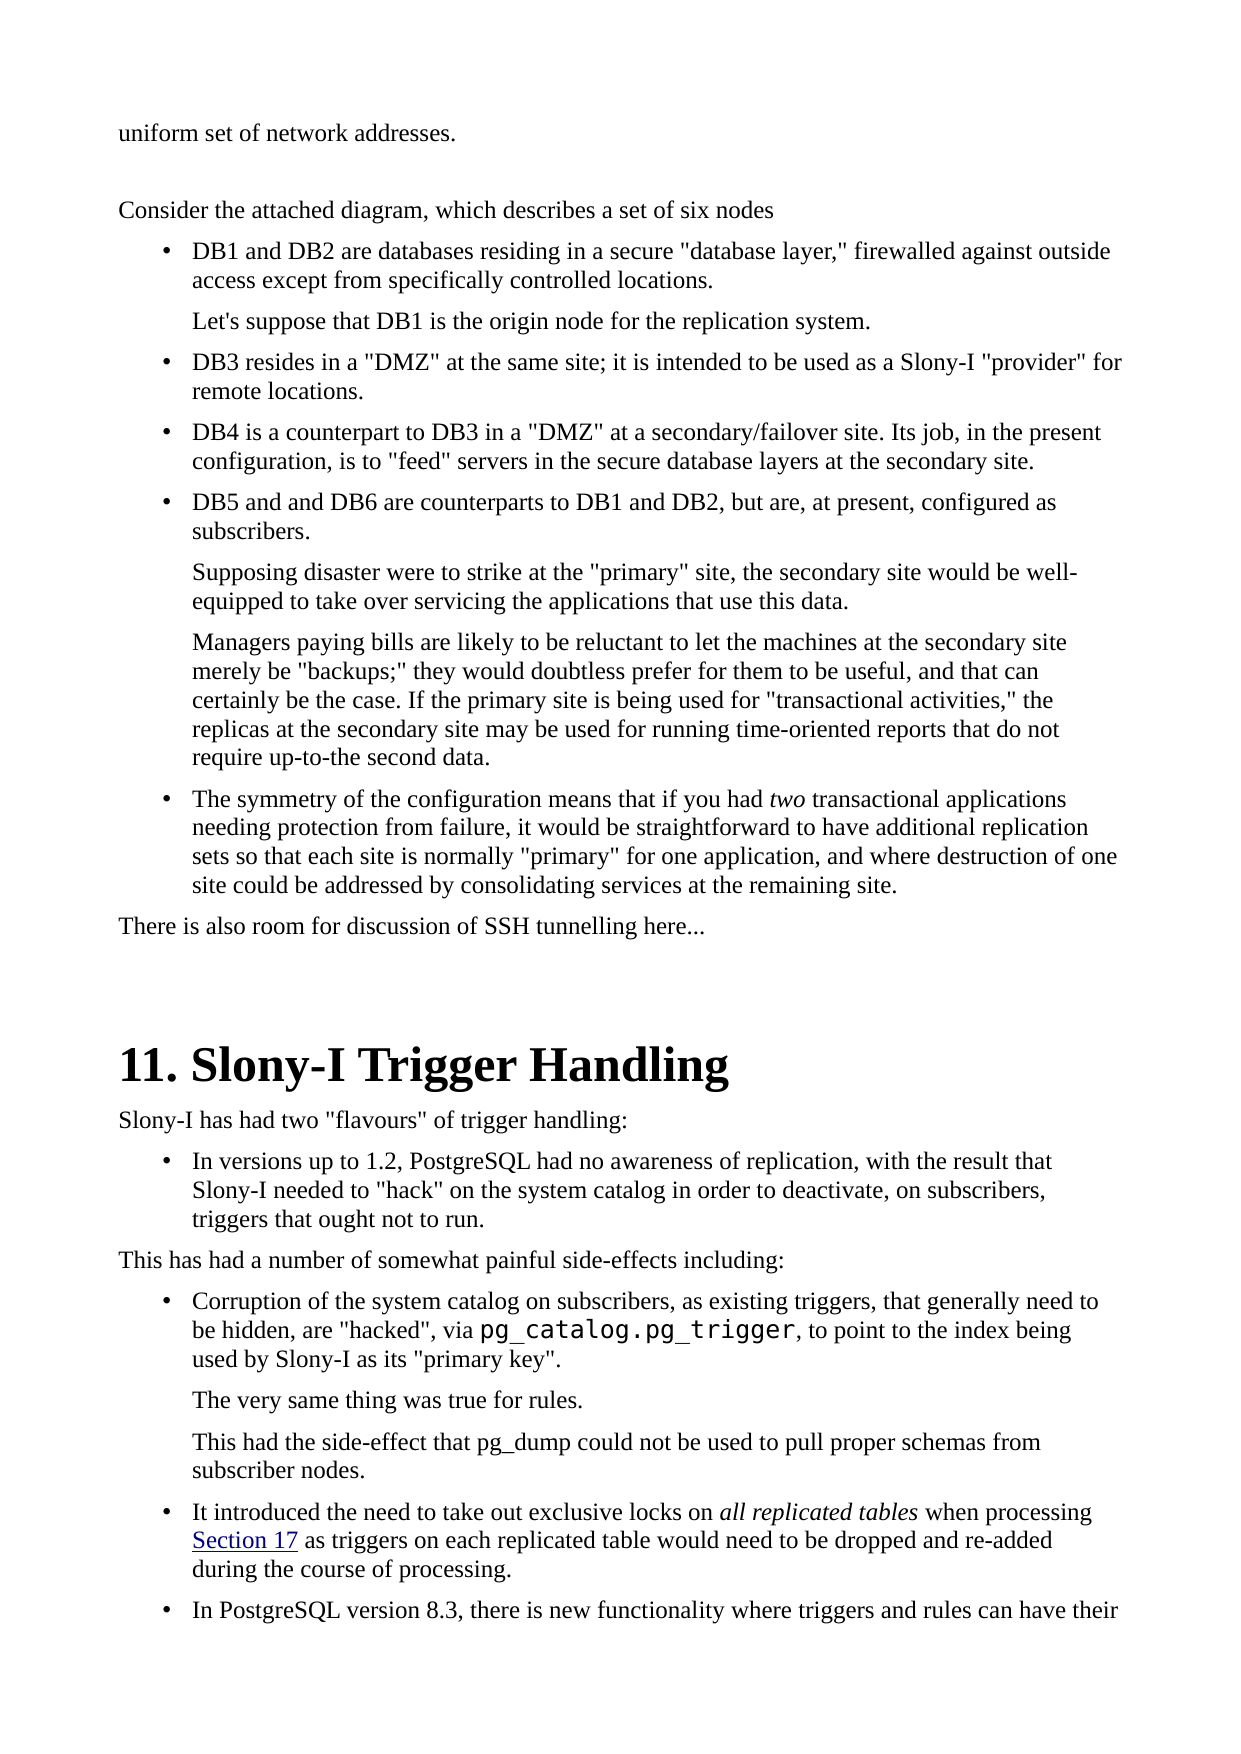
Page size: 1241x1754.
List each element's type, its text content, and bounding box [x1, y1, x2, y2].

list Let's suppose that DB1 is the origin node for the replication system. [162, 306, 1122, 335]
list DB3 resides in a "DMZ" at the same site; it is intended to be used as a Slony-I "provider" for remote locations. [162, 347, 1122, 405]
text There is also room for discussion of SSH tunnelling here... [118, 911, 1122, 940]
list In versions up to 1.2, PostgreSQL had no awareness of replication, with the result that Slony-I needed to "hack" on the system catalog in order to deactivate, on subscribers, triggers that ought not to run. [162, 1146, 1122, 1232]
list The symmetry of the configuration means that if you had two transactional applications needing protection from failure, it would be straightforward to have additional replication sets so that each site is normally "primary" for one application, and where destruction of one site could be addressed by consolidating services at the remaining site. [162, 784, 1122, 899]
text Consider the attached diagram, which describes a set of six nodes [118, 159, 1122, 224]
subtitle 11. Slony-I Trigger Handling [118, 1035, 1122, 1092]
list This had the side-effect that pg_dump could not be used to pull proper schemas from subscriber nodes. [162, 1427, 1122, 1484]
list Supposing disaster were to strike at the "primary" site, the secondary site would be well-equipped to take over servicing the applications that use this data. [162, 557, 1122, 615]
text This has had a number of somewhat painful side-effects including: [118, 1245, 1122, 1274]
list DB5 and and DB6 are counterparts to DB1 and DB2, but are, at present, configured as subscribers. [162, 487, 1122, 545]
list DB1 and DB2 are databases residing in a secure "database layer," firewalled against outside access except from specifically controlled locations. [162, 236, 1122, 294]
list It introduced the need to take out exclusive locks on all replicated tables when processing Section 17 as triggers on each replicated table would need to be dropped and re-added during the course of processing. [162, 1497, 1122, 1583]
list Corruption of the system catalog on subscribers, as existing triggers, that generally need to be hidden, are "hacked", via pg_catalog.pg_trigger, to point to the index being used by Slony-I as its "primary key". [162, 1286, 1122, 1373]
text uniform set of network addresses. [118, 118, 1122, 147]
text Slony-I has had two "flavours" of trigger handling: [118, 1105, 1122, 1134]
list Managers paying bills are likely to be reluctant to let the machines at the secondary site merely be "backups;" they would doubtless prefer for them to be useful, and that can certainly be the case. If the primary site is being used for "transactional activities," the replicas at the secondary site may be used for running time-oriented reports that do not require up-to-the second data. [162, 627, 1122, 771]
list DB4 is a counterpart to DB3 in a "DMZ" at a secondary/failover site. Its job, in the present configuration, is to "feed" servers in the secure database layers at the secondary site. [162, 417, 1122, 475]
list In PostgreSQL version 8.3, there is new functionality where triggers and rules can have their [162, 1596, 1122, 1624]
list The very same thing was true for rules. [162, 1386, 1122, 1414]
